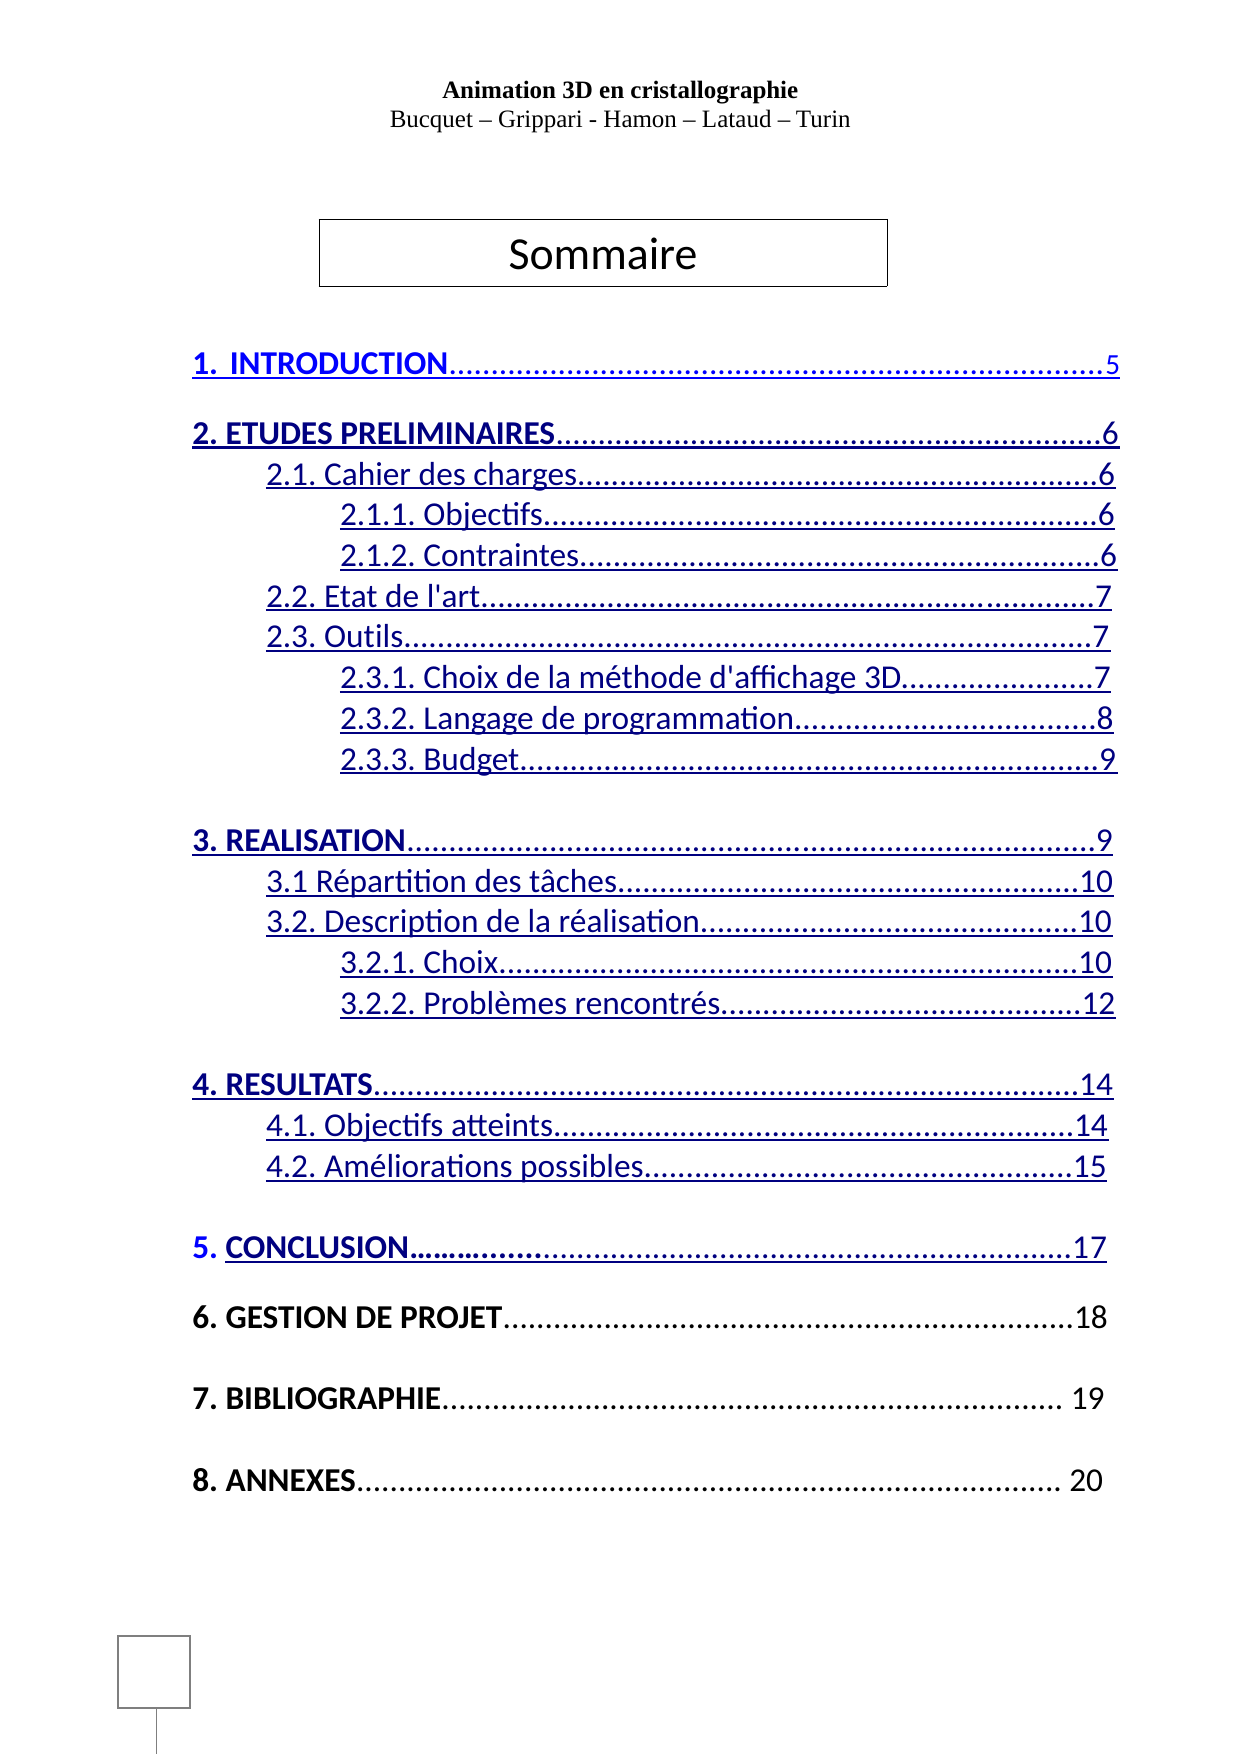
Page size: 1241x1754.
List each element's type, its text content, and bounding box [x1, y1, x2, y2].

text 2. ETUDES PRELIMINAIRES.................................................................6 [192, 412, 1122, 452]
text 3. REALISATION..................................................................................9 [118, 819, 1122, 860]
text 2.1.1. Objectifs..................................................................6 2.1.2. Contraintes..............................................................6 [340, 493, 1122, 575]
text 6. GESTION DE PROJET....................................................................18 [118, 1296, 1122, 1337]
table_header Sommaire [320, 220, 887, 286]
text 2.2. Etat de l'art.........................................................................7 [266, 575, 1122, 615]
text 2.3.2. Langage de programmation....................................8 [266, 697, 1122, 738]
text 7. BIBLIOGRAPHIE.......................................................................... 19 [118, 1377, 1122, 1418]
text 2.3.3. Budget.....................................................................9 [266, 738, 1122, 778]
text 2.3. Outils..................................................................................7 [266, 615, 1122, 656]
text 4. RESULTATS....................................................................................14 [118, 1063, 1122, 1104]
text 2.1. Cahier des charges..............................................................6 [266, 452, 1122, 493]
list INTRODUCTION..............................................................................5 [192, 342, 1122, 383]
text 4.1. Objectifs atteints..............................................................14 4.2. Améliorations possibles...................................................15 [192, 1104, 1122, 1186]
text 2.3.1. Choix de la méthode d'affichage 3D.......................7 [266, 656, 1122, 697]
text 3.1 Répartition des tâches.......................................................10 3.2. Description de la réalisation.............................................10 3.2.1. Choix.....................................................................10 3.2.2. Problèmes rencontrés...........................................12 [266, 860, 1122, 1023]
text 8. ANNEXES.................................................................................... 20 [118, 1459, 1122, 1499]
text 5. CONCLUSION………......................................................................17 [192, 1186, 1122, 1267]
